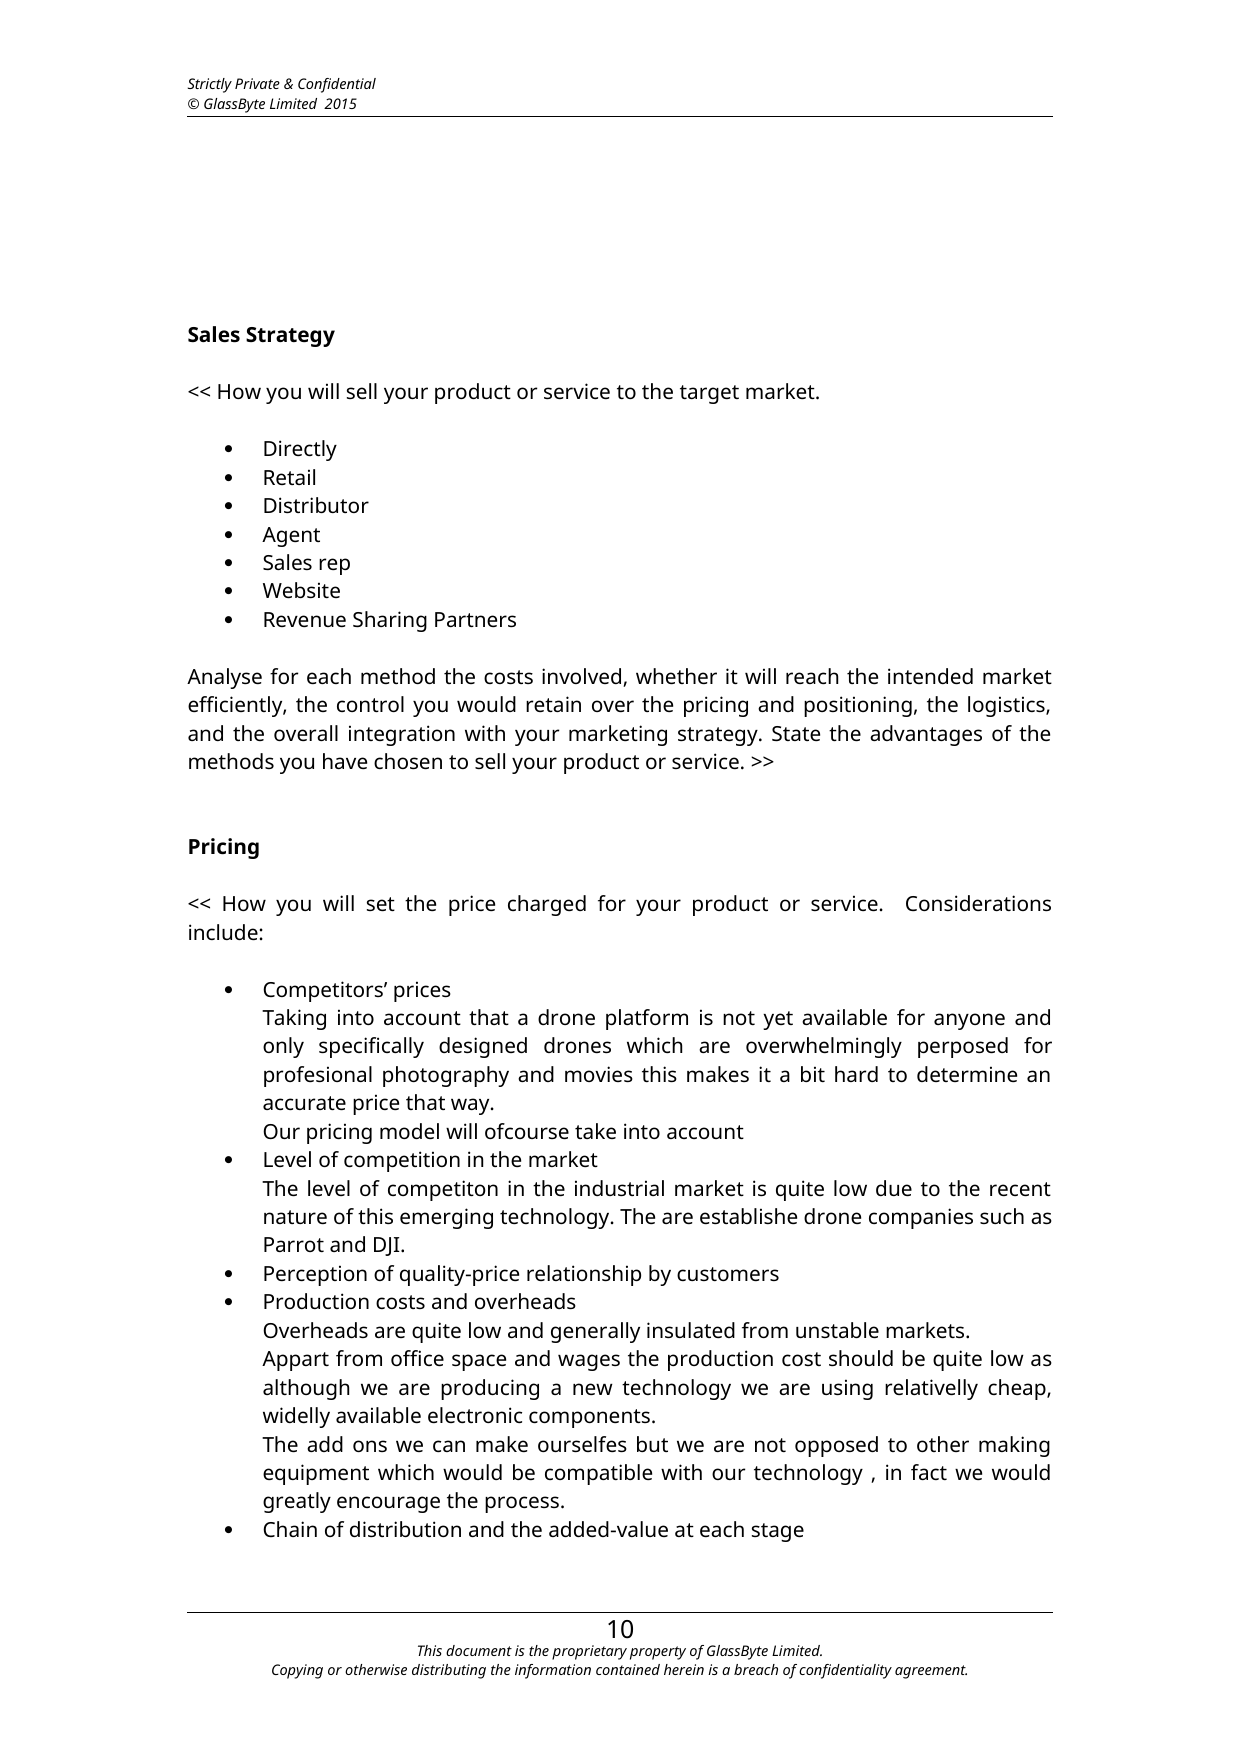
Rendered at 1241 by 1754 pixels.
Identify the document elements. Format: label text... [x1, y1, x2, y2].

text Sales Strategy [187, 321, 1053, 349]
list Revenue Sharing Partners [225, 605, 1053, 633]
text << How you will set the price charged for your product or service. Considerations include: [187, 889, 1053, 946]
list Retail [225, 463, 1053, 491]
list Competitors’ prices [225, 975, 1053, 1003]
text Analyse for each method the costs involved, whether it will reach the intended market efficiently, the control you would retain over the pricing and positioning, the logistics, and the overall integration with your marketing strategy. State the advantages of the methods you have chosen to sell your product or service. >> [187, 662, 1053, 776]
list Appart from office space and wages the production cost should be quite low as although we are producing a new technology we are using relativelly cheap, widelly available electronic components. [225, 1344, 1053, 1430]
list Our pricing model will ofcourse take into account [225, 1117, 1053, 1145]
list Distributor [225, 491, 1053, 520]
list The level of competiton in the industrial market is quite low due to the recent nature of this emerging technology. The are establishe drone companies such as Parrot and DJI. [225, 1174, 1053, 1259]
list Level of competition in the market [225, 1145, 1053, 1174]
list Perception of quality-price relationship by customers [225, 1259, 1053, 1287]
list Overheads are quite low and generally insulated from unstable markets. [225, 1316, 1053, 1344]
text Pricing [187, 832, 1053, 861]
text << How you will sell your product or service to the target market. [187, 377, 1053, 406]
list Chain of distribution and the added-value at each stage [225, 1515, 1053, 1543]
list Directly [225, 434, 1053, 463]
list Taking into account that a drone platform is not yet available for anyone and only specifically designed drones which are overwhelmingly perposed for profesional photography and movies this makes it a bit hard to determine an accurate price that way. [225, 1003, 1053, 1117]
list Website [225, 577, 1053, 605]
list The add ons we can make ourselfes but we are not opposed to other making equipment which would be compatible with our technology , in fact we would greatly encourage the process. [225, 1430, 1053, 1515]
list Production costs and overheads [225, 1287, 1053, 1316]
list Agent [225, 520, 1053, 548]
list Sales rep [225, 548, 1053, 577]
